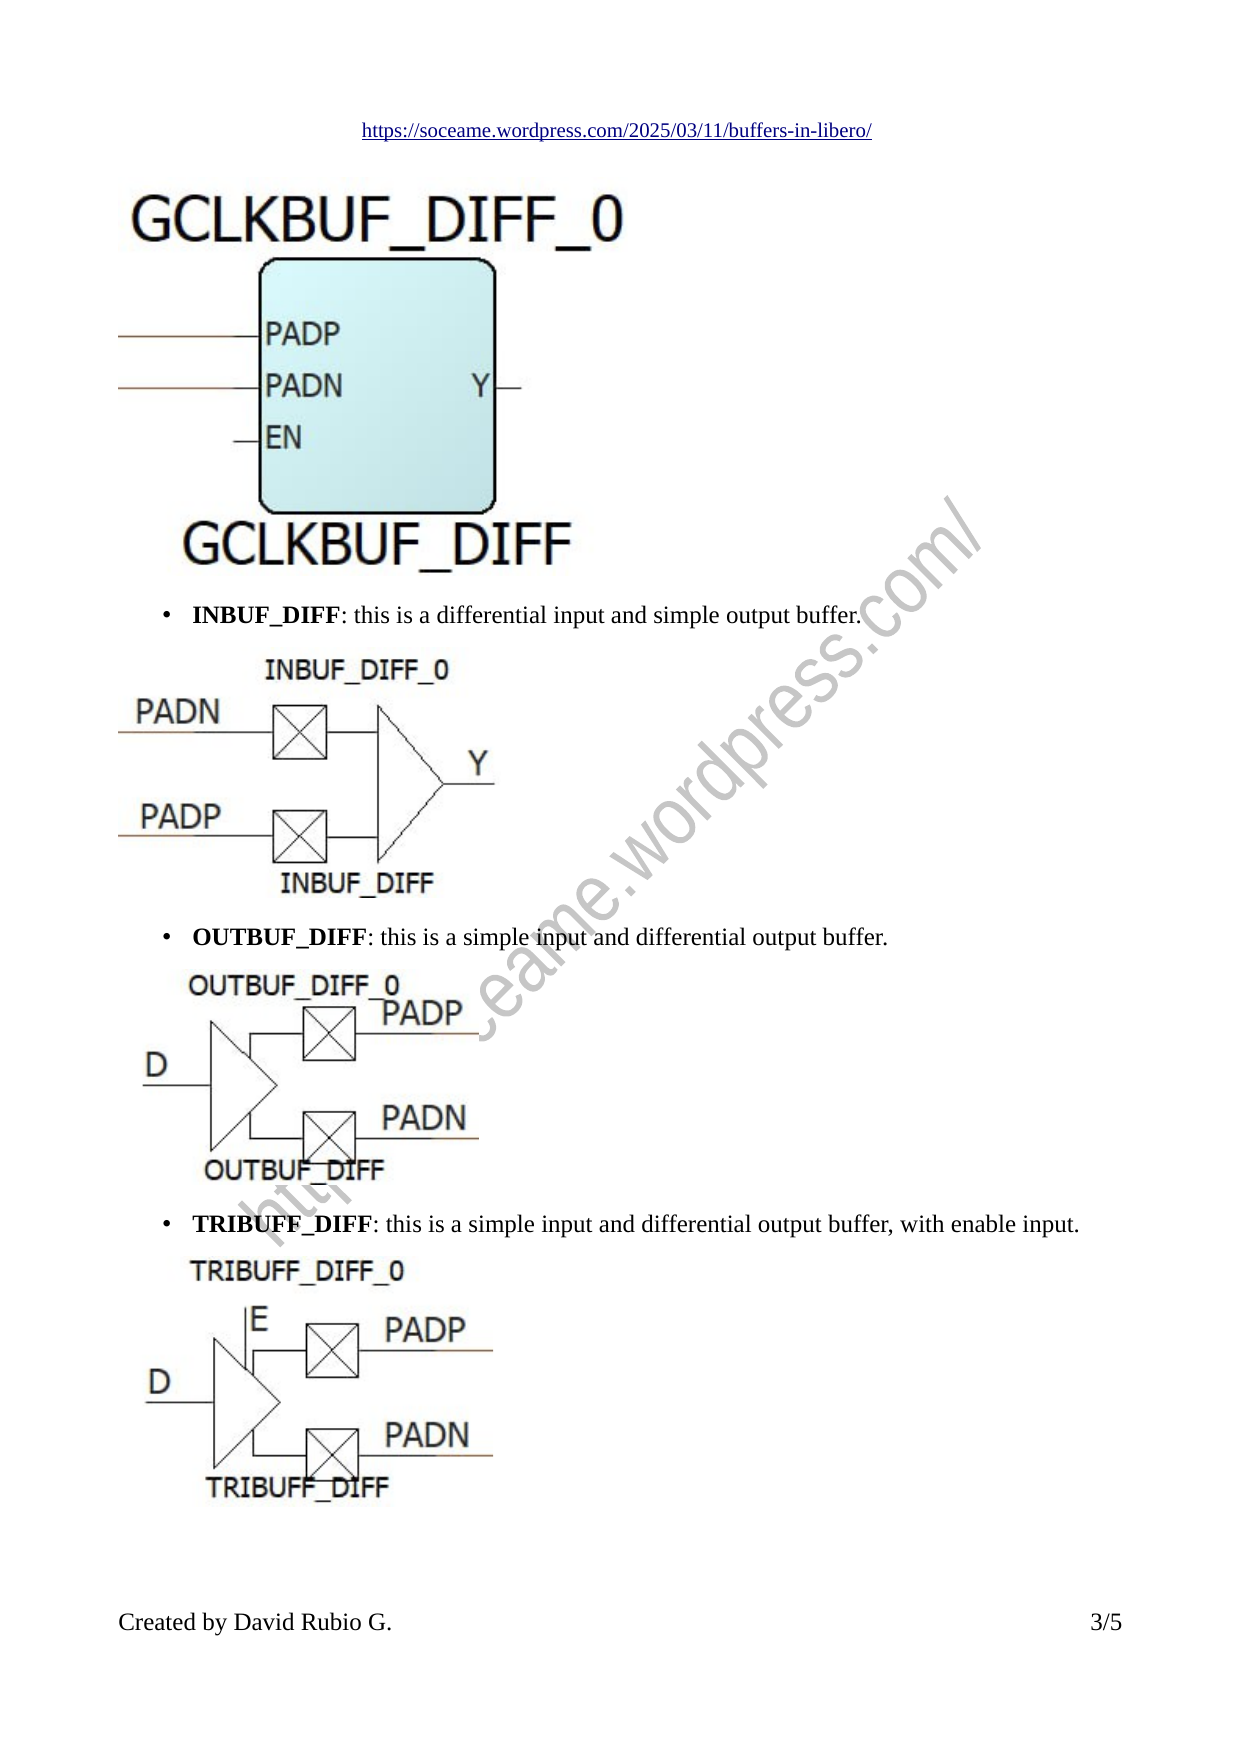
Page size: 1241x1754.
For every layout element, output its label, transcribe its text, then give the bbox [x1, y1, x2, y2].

list OUTBUF_DIFF: this is a simple input and differential output buffer. [559, 922, 1122, 950]
list INBUF_DIFF: this is a differential input and simple output buffer. [162, 600, 868, 628]
picture [118, 647, 501, 898]
list TRIBUFF_DIFF: this is a simple input and differential output buffer, with enable input. [162, 1209, 269, 1238]
picture [118, 1256, 494, 1507]
list [866, 600, 1122, 628]
picture [118, 177, 628, 576]
picture [118, 969, 479, 1185]
list TRIBUFF_DIFF: this is a simple input and differential output buffer, with enable input. [275, 1209, 1122, 1238]
list OUTBUF_DIFF: this is a simple input and differential output buffer. [162, 922, 543, 950]
